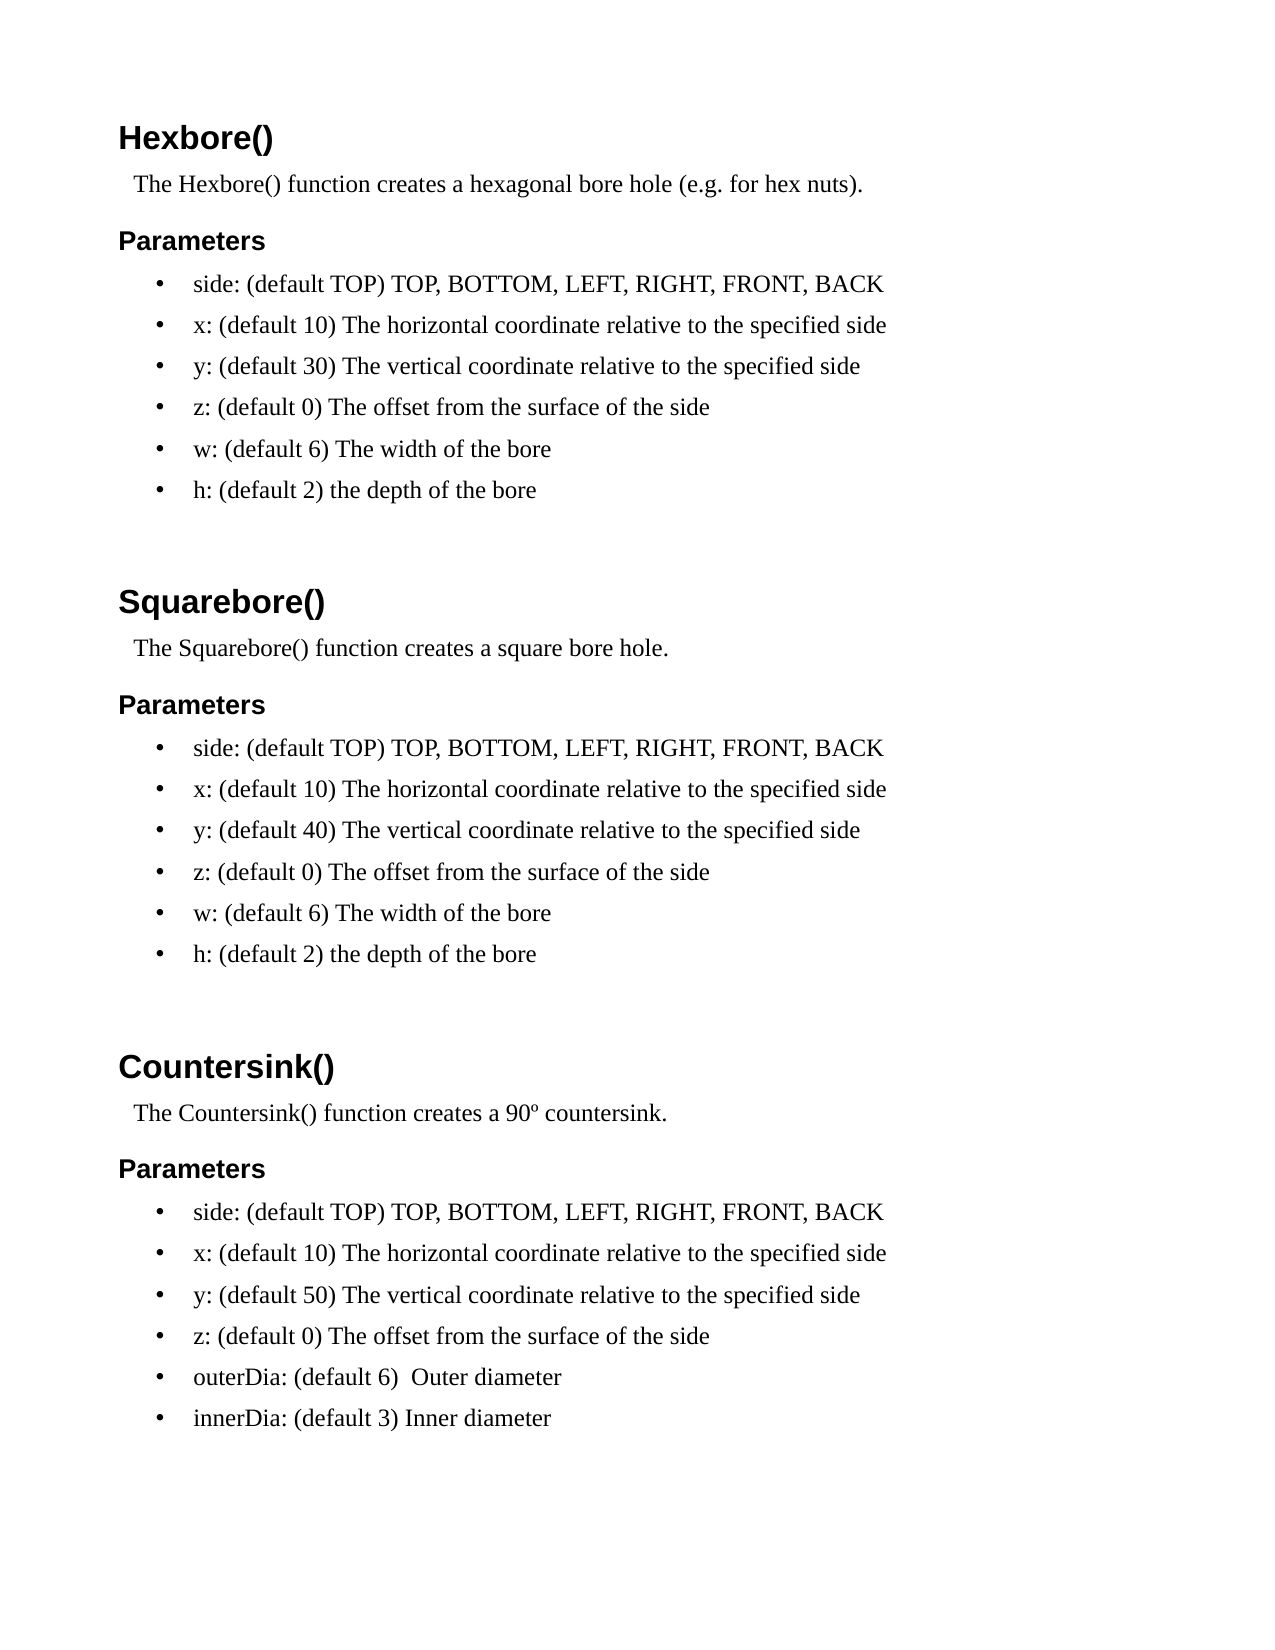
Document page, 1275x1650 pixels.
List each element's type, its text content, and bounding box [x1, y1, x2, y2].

text The Countersink() function creates a 90º countersink. [118, 1098, 1157, 1126]
list x: (default 10) The horizontal coordinate relative to the specified side [156, 310, 1157, 339]
list h: (default 2) the depth of the bore [156, 475, 1157, 504]
subtitle Squarebore() [118, 582, 1157, 621]
list x: (default 10) The horizontal coordinate relative to the specified side [156, 774, 1157, 803]
list w: (default 6) The width of the bore [156, 898, 1157, 927]
subtitle Parameters [118, 689, 1157, 720]
list outerDia: (default 6) Outer diameter [156, 1362, 1157, 1391]
list y: (default 40) The vertical coordinate relative to the specified side [156, 815, 1157, 844]
list x: (default 10) The horizontal coordinate relative to the specified side [156, 1238, 1157, 1267]
subtitle Parameters [118, 1153, 1157, 1185]
list side: (default TOP) TOP, BOTTOM, LEFT, RIGHT, FRONT, BACK [156, 269, 1157, 297]
list z: (default 0) The offset from the surface of the side [156, 1321, 1157, 1350]
list innerDia: (default 3) Inner diameter [156, 1403, 1157, 1432]
text The Squarebore() function creates a square bore hole. [118, 633, 1157, 662]
subtitle Parameters [118, 225, 1157, 256]
subtitle Hexbore() [118, 118, 1157, 157]
list z: (default 0) The offset from the surface of the side [156, 392, 1157, 421]
list y: (default 50) The vertical coordinate relative to the specified side [156, 1280, 1157, 1308]
list w: (default 6) The width of the bore [156, 434, 1157, 462]
list side: (default TOP) TOP, BOTTOM, LEFT, RIGHT, FRONT, BACK [156, 1197, 1157, 1226]
subtitle Countersink() [118, 1047, 1157, 1085]
text The Hexbore() function creates a hexagonal bore hole (e.g. for hex nuts). [118, 169, 1157, 198]
list z: (default 0) The offset from the surface of the side [156, 857, 1157, 885]
list y: (default 30) The vertical coordinate relative to the specified side [156, 351, 1157, 380]
list side: (default TOP) TOP, BOTTOM, LEFT, RIGHT, FRONT, BACK [156, 733, 1157, 762]
list h: (default 2) the depth of the bore [156, 939, 1157, 968]
